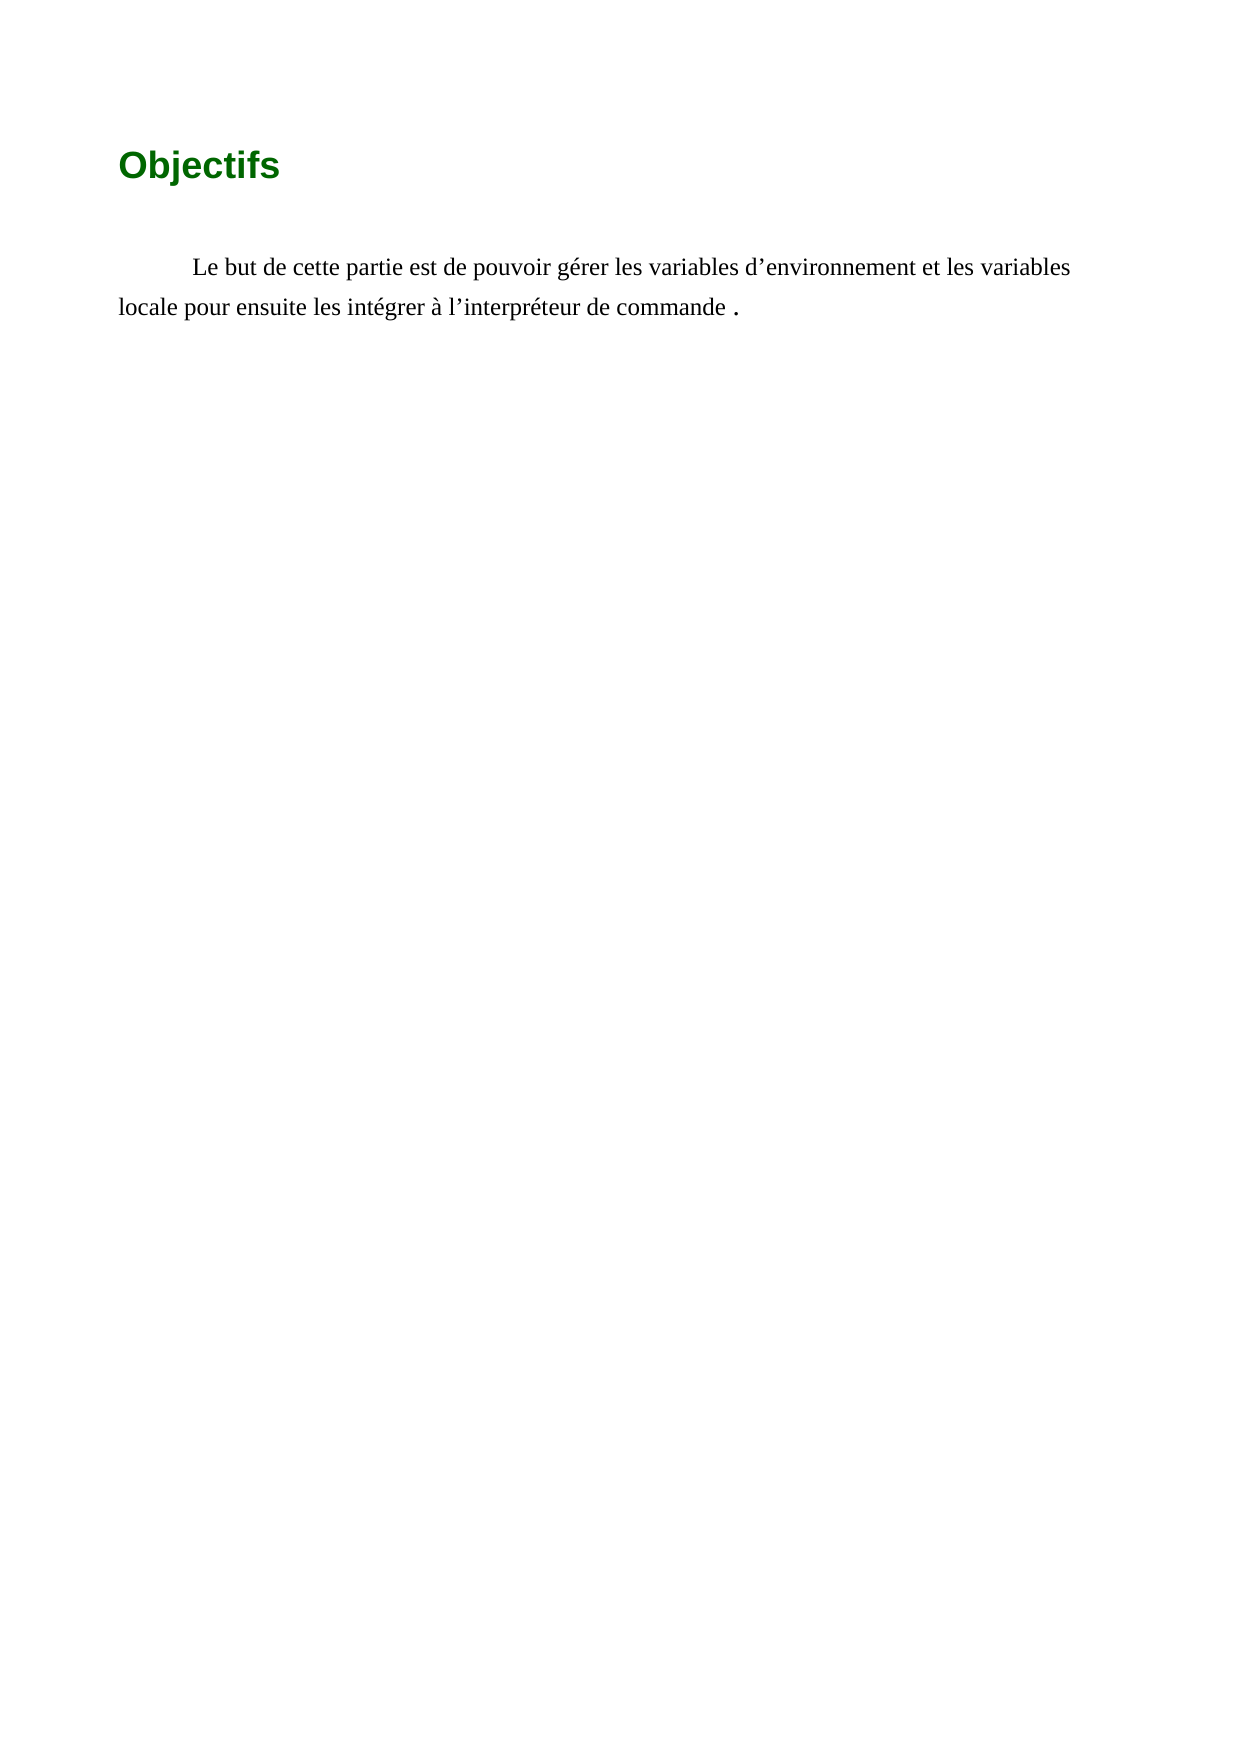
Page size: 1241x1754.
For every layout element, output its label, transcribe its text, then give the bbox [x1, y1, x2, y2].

text Le but de cette partie est de pouvoir gérer les variables d’environnement et les variables locale pour ensuite les intégrer à l’interpréteur de commande . [118, 248, 1122, 322]
subtitle Objectifs [118, 143, 1122, 187]
